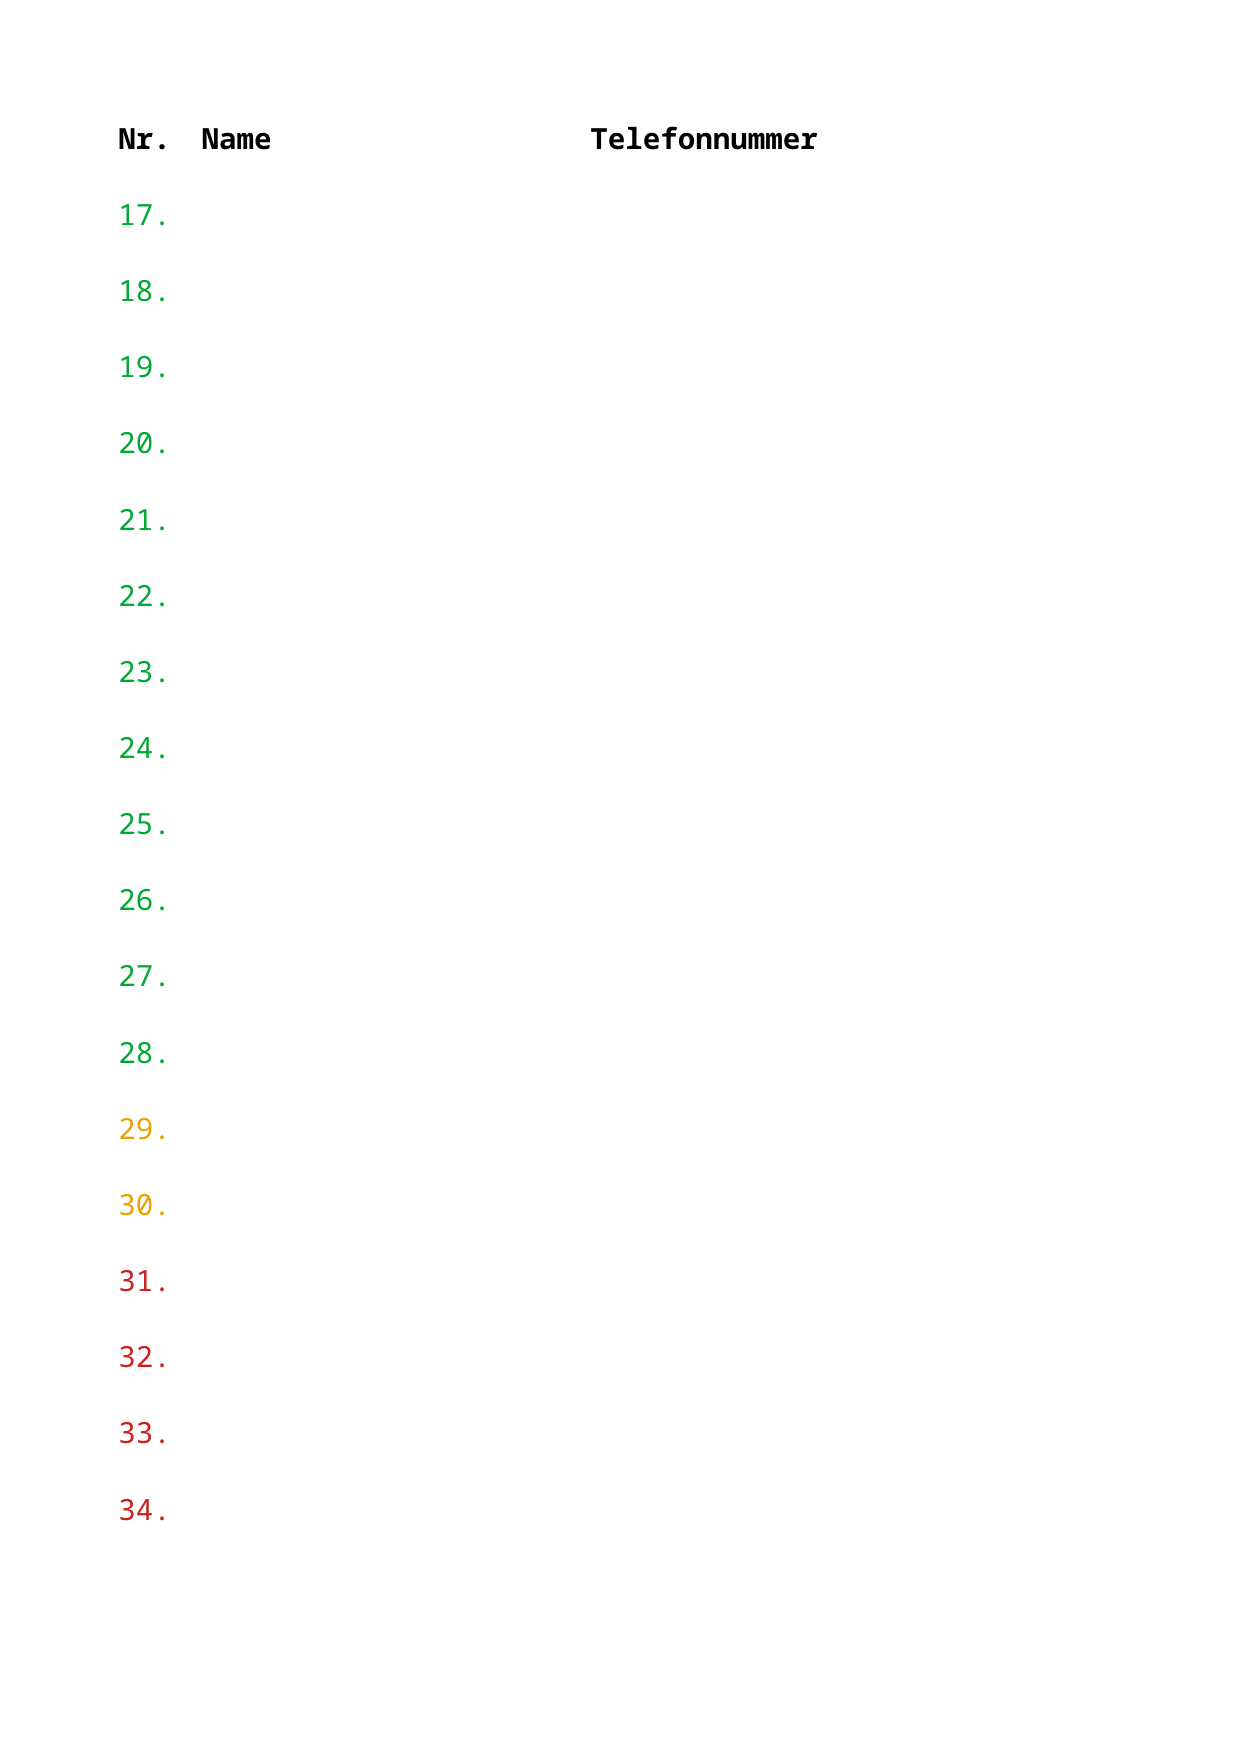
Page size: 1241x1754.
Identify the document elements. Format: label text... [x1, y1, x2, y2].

table_cell [590, 1184, 1122, 1260]
table_cell 30. [118, 1184, 201, 1260]
table_cell [590, 194, 1122, 270]
table_cell [201, 1489, 590, 1565]
table_cell [201, 880, 590, 956]
table_cell [201, 194, 590, 270]
table_cell [201, 1336, 590, 1413]
table_cell [201, 270, 590, 347]
table_cell 21. [118, 499, 201, 575]
table_cell [590, 880, 1122, 956]
table_cell 27. [118, 956, 201, 1032]
table_cell 32. [118, 1336, 201, 1413]
table_cell 18. [118, 270, 201, 347]
table_header Telefonnummer [590, 118, 1122, 194]
table_cell [590, 1032, 1122, 1108]
table_cell [201, 575, 590, 651]
table_cell [201, 347, 590, 423]
table_cell [201, 1184, 590, 1260]
table_cell [590, 1489, 1122, 1565]
table_cell [201, 1413, 590, 1489]
table_cell [590, 1108, 1122, 1184]
table_cell 23. [118, 651, 201, 727]
table_cell [590, 804, 1122, 879]
table_cell 34. [118, 1489, 201, 1565]
table_cell [201, 1108, 590, 1184]
table_cell [201, 1260, 590, 1336]
table_cell 25. [118, 804, 201, 879]
table_cell [590, 651, 1122, 727]
table_cell 20. [118, 423, 201, 499]
table_cell 33. [118, 1413, 201, 1489]
table_header Nr. [118, 118, 201, 194]
table_cell 26. [118, 880, 201, 956]
table_cell [201, 956, 590, 1032]
table_cell [590, 270, 1122, 347]
table_cell [590, 423, 1122, 499]
table_cell 17. [118, 194, 201, 270]
table_cell [590, 1413, 1122, 1489]
table_cell [201, 1032, 590, 1108]
table_cell [590, 727, 1122, 803]
table_cell 29. [118, 1108, 201, 1184]
table_cell [201, 804, 590, 879]
table_cell [201, 499, 590, 575]
table_cell [201, 727, 590, 803]
table_cell [590, 575, 1122, 651]
table_cell 19. [118, 347, 201, 423]
table_cell 31. [118, 1260, 201, 1336]
table_cell [590, 1260, 1122, 1336]
table_cell [590, 1336, 1122, 1413]
table_cell 22. [118, 575, 201, 651]
table_cell [590, 347, 1122, 423]
table_cell 24. [118, 727, 201, 803]
table_cell [201, 651, 590, 727]
table_cell 28. [118, 1032, 201, 1108]
table_cell [201, 423, 590, 499]
table_cell [590, 499, 1122, 575]
table_header Name [201, 118, 590, 194]
table_cell [590, 956, 1122, 1032]
